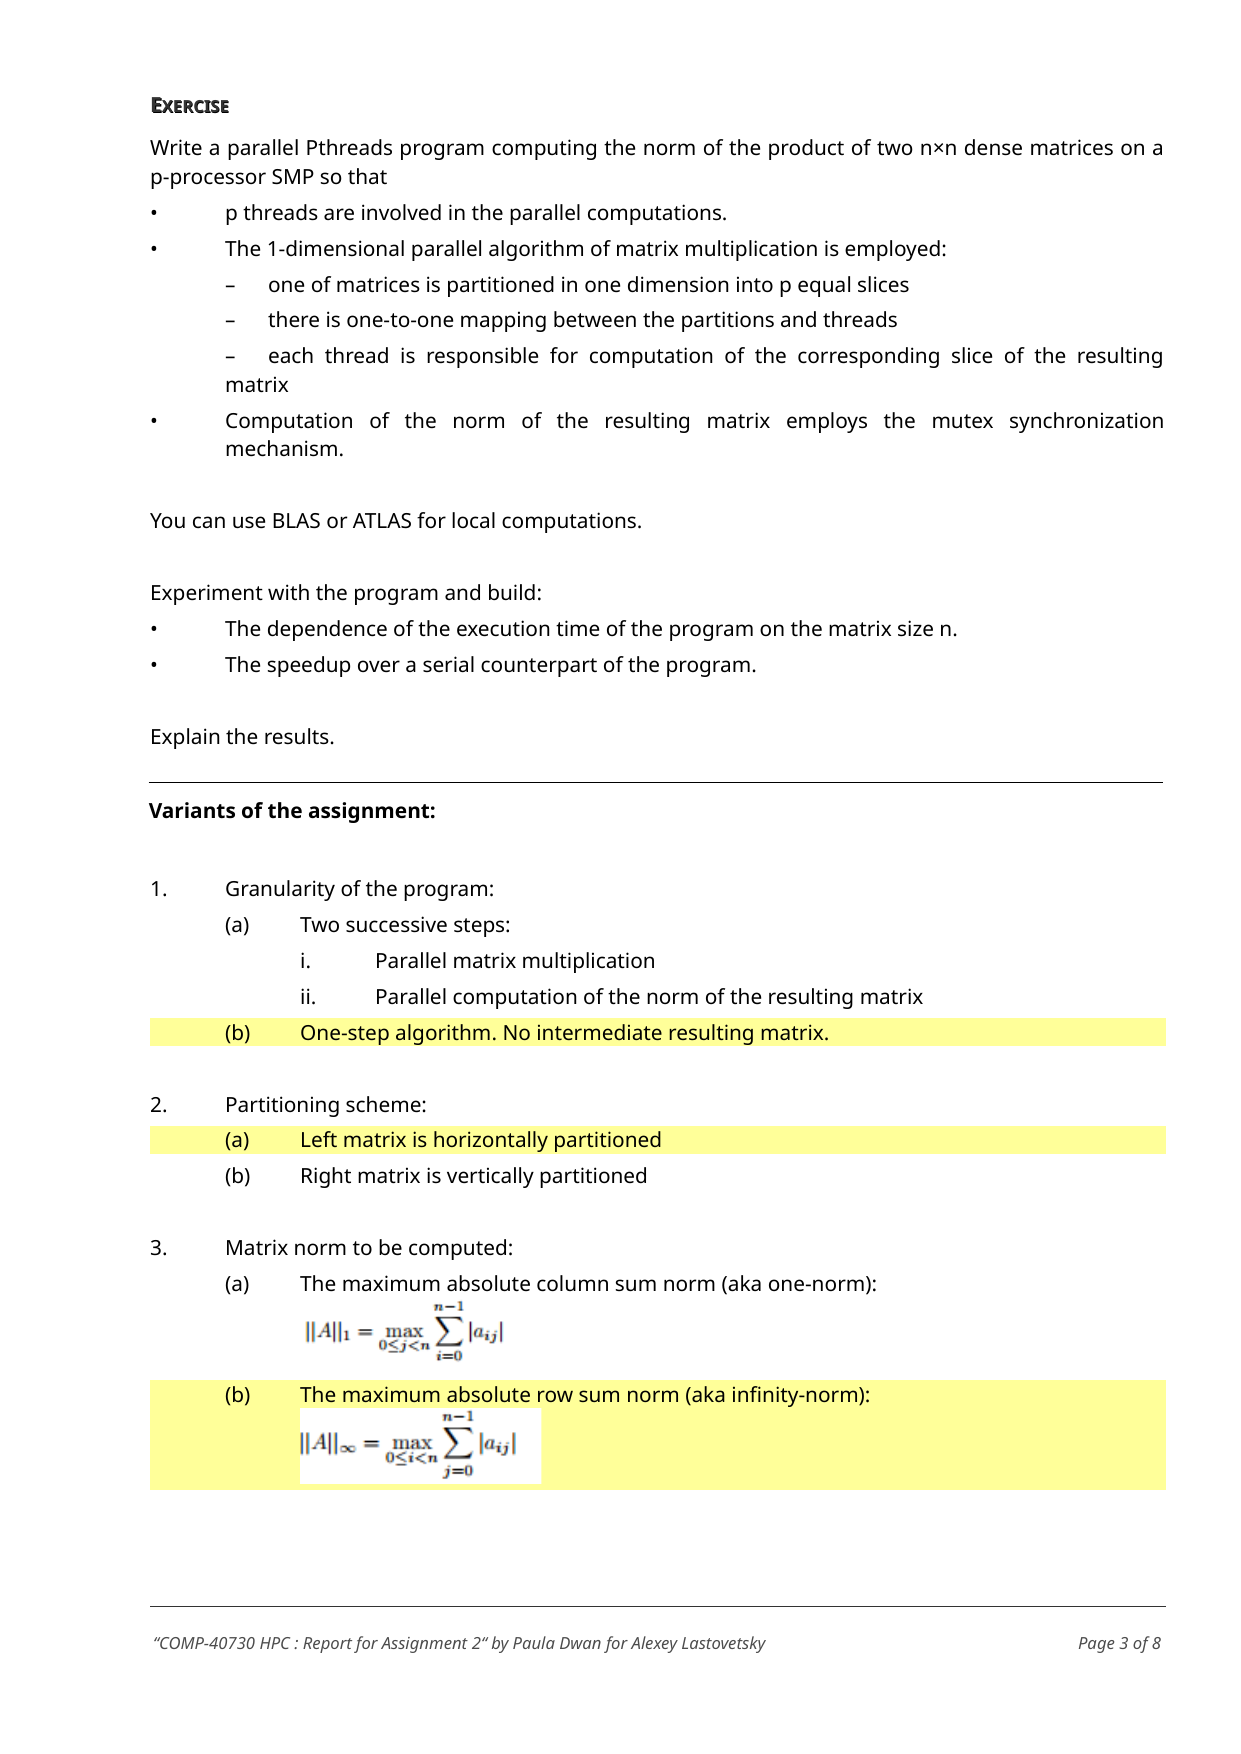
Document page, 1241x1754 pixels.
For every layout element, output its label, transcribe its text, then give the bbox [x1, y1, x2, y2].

text – one of matrices is partitioned in one dimension into p equal slices [150, 270, 1166, 298]
text • p threads are involved in the parallel computations. [150, 198, 1166, 226]
text • Computation of the norm of the resulting matrix employs the mutex synchronization mechanism. [150, 406, 1166, 463]
text 1. Granularity of the program: [150, 874, 1166, 902]
text 3. Matrix norm to be computed: [150, 1233, 1166, 1262]
text (a) Two successive steps: [150, 910, 1166, 938]
text (a) Left matrix is horizontally partitioned [150, 1126, 1166, 1154]
subtitle Exercise [150, 90, 1166, 118]
text (b) The maximum absolute row sum norm (aka infinity-norm): [150, 1380, 1166, 1490]
text Variants of the assignment: [148, 797, 1166, 825]
text 2. Partitioning scheme: [150, 1090, 1166, 1118]
picture [300, 1408, 542, 1484]
text Explain the results. [150, 722, 1166, 750]
text (b) Right matrix is vertically partitioned [150, 1162, 1166, 1190]
text • The speedup over a serial counterpart of the program. [150, 650, 1166, 678]
picture [300, 1297, 519, 1373]
text You can use BLAS or ATLAS for local computations. [150, 506, 1166, 535]
text (b) One-step algorithm. No intermediate resulting matrix. [150, 1018, 1166, 1046]
text – there is one-to-one mapping between the partitions and threads [150, 306, 1166, 334]
text i. Parallel matrix multiplication [150, 946, 1166, 974]
text • The 1-dimensional parallel algorithm of matrix multiplication is employed: [150, 234, 1166, 262]
text Write a parallel Pthreads program computing the norm of the product of two n×n dense matrices on a p-processor SMP so that [150, 133, 1166, 190]
text (a) The maximum absolute column sum norm (aka one-norm): [150, 1269, 1166, 1373]
text • The dependence of the execution time of the program on the matrix size n. [150, 614, 1166, 642]
text Experiment with the program and build: [150, 578, 1166, 607]
text – each thread is responsible for computation of the corresponding slice of the resulting matrix [150, 342, 1166, 398]
text ii. Parallel computation of the norm of the resulting matrix [150, 982, 1166, 1010]
